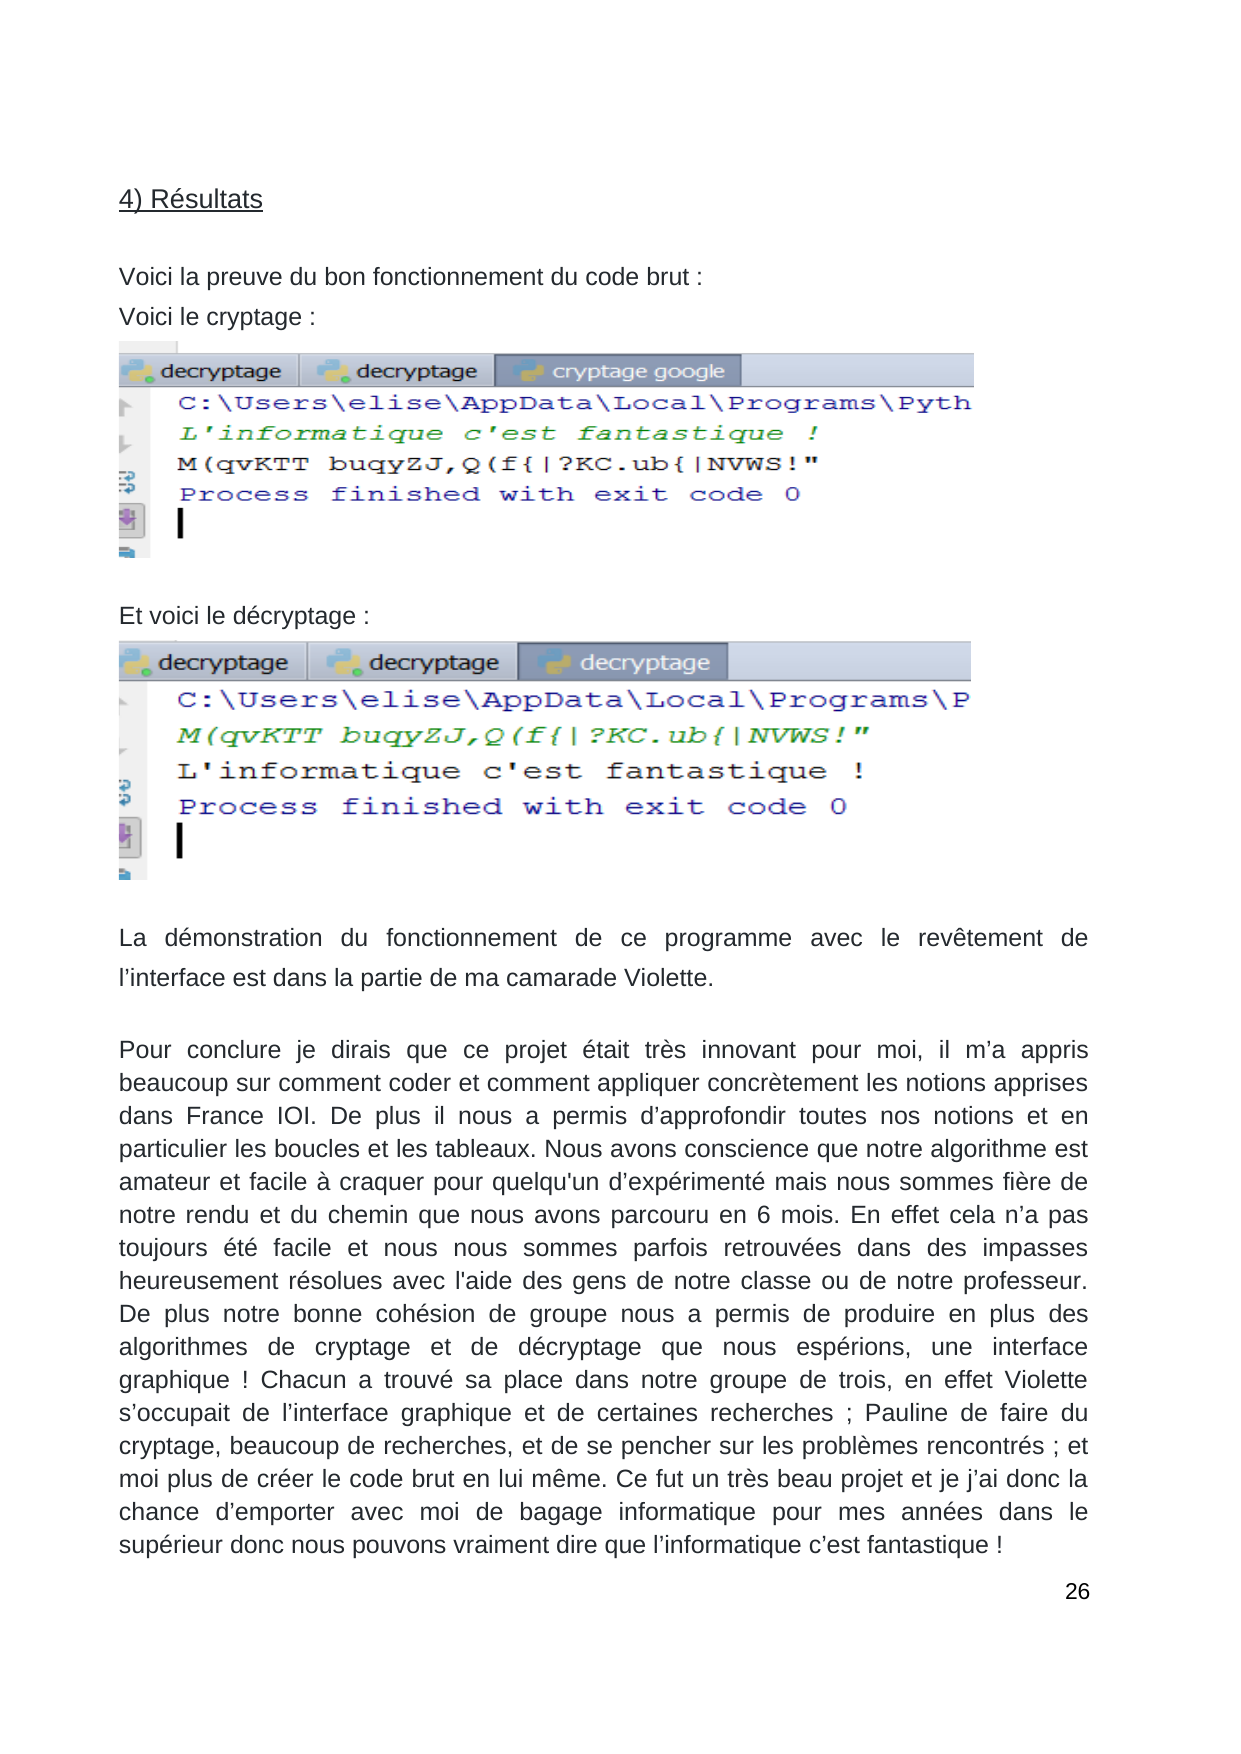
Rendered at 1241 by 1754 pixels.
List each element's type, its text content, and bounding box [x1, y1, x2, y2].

text Voici le cryptage : [119, 302, 1090, 330]
text Pour conclure je dirais que ce projet était très innovant pour moi, il m’a appris beaucoup sur comment coder et comment appliquer concrètement les notions apprises dans France IOI. De plus il nous a permis d’approfondir toutes nos notions et en particulier les boucles et les tableaux. Nous avons conscience que notre algorithme est amateur et facile à craquer pour quelqu'un d’expérimenté mais nous sommes fière de notre rendu et du chemin que nous avons parcouru en 6 mois. En effet cela n’a pas toujours été facile et nous nous sommes parfois retrouvées dans des impasses heureusement résolues avec l'aide des gens de notre classe ou de notre professeur. De plus notre bonne cohésion de groupe nous a permis de produire en plus des algorithmes de cryptage et de décryptage que nous espérions, une interface graphique ! Chacun a trouvé sa place dans notre groupe de trois, en effet Violette s’occupait de l’interface graphique et de certaines recherches ; Pauline de faire du cryptage, beaucoup de recherches, et de se pencher sur les problèmes rencontrés ; et moi plus de créer le code brut en lui même. Ce fut un très beau projet et je j’ai donc la chance d’emporter avec moi de bagage informatique pour mes années dans le supérieur donc nous pouvons vraiment dire que l’informatique c’est fantastique ! [119, 1035, 1090, 1559]
text 4) Résultats [119, 183, 1090, 214]
text Voici la preuve du bon fonctionnement du code brut : [119, 262, 1090, 291]
picture [118, 341, 974, 558]
text La démonstration du fonctionnement de ce programme avec le revêtement de l’interface est dans la partie de ma camarade Violette. [119, 923, 1090, 991]
picture [118, 640, 971, 880]
text Et voici le décryptage : [119, 601, 1090, 629]
